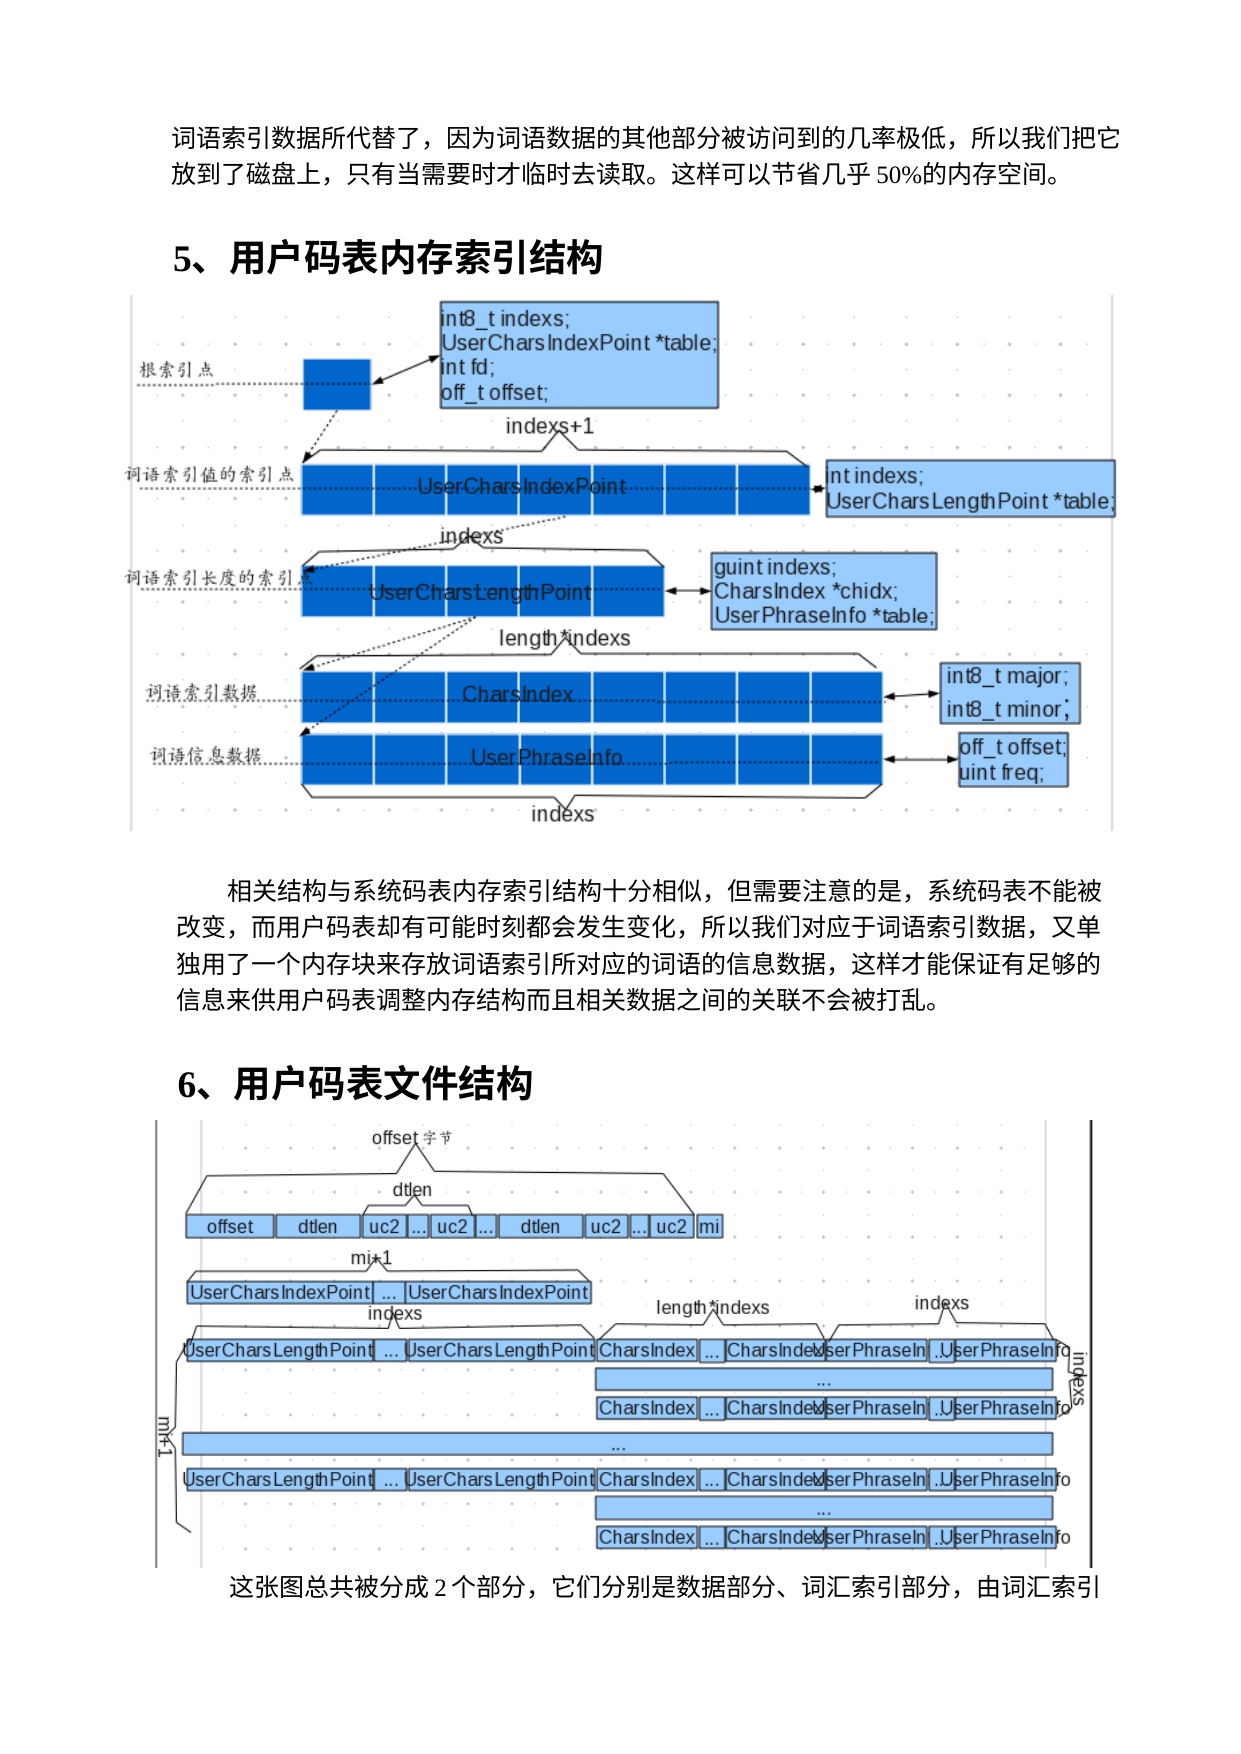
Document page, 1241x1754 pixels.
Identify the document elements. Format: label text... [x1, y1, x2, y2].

subtitle 5、用户码表内存索引结构 [173, 228, 1122, 282]
text 词语索引数据所代替了，因为词语数据的其他部分被访问到的几率极低，所以我们把它放到了磁盘上，只有当需要时才临时去读取。这样可以节省几乎50%的内存空间。 [171, 118, 1122, 191]
text 这张图总共被分成2个部分，它们分别是数据部分、词汇索引部分，由词汇索引 [177, 1121, 1122, 1604]
picture [118, 295, 1123, 831]
picture [147, 1120, 1093, 1568]
text 相关结构与系统码表内存索引结构十分相似，但需要注意的是，系统码表不能被改变，而用户码表却有可能时刻都会发生变化，所以我们对应于词语索引数据，又单独用了一个内存块来存放词语索引所对应的词语的信息数据，这样才能保证有足够的信息来供用户码表调整内存结构而且相关数据之间的关联不会被打乱。 [176, 872, 1122, 1017]
subtitle 6、用户码表文件结构 [177, 1054, 1122, 1108]
